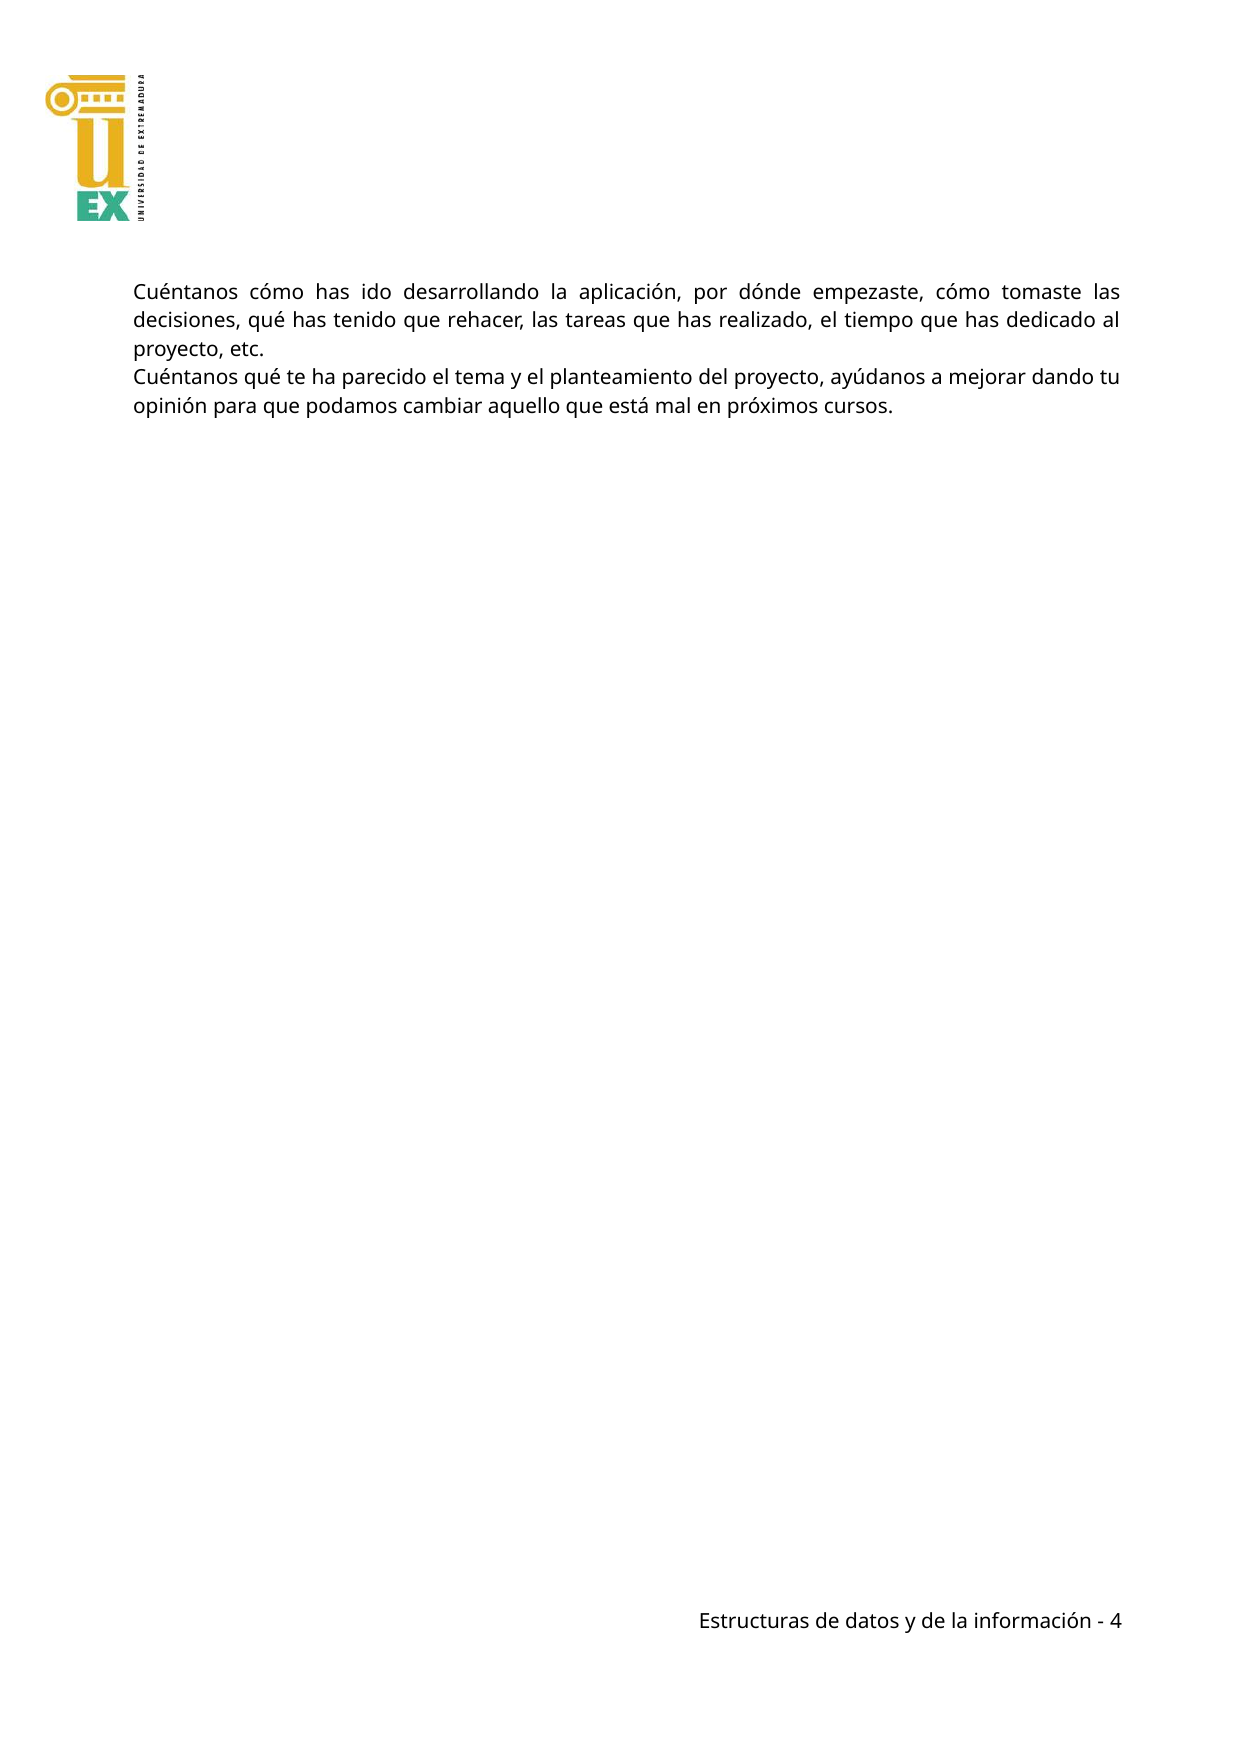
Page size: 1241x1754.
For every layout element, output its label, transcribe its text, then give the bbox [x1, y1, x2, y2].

text Cuéntanos cómo has ido desarrollando la aplicación, por dónde empezaste, cómo tomaste las decisiones, qué has tenido que rehacer, las tareas que has realizado, el tiempo que has dedicado al proyecto, etc. [133, 277, 1121, 362]
text Cuéntanos qué te ha parecido el tema y el planteamiento del proyecto, ayúdanos a mejorar dando tu opinión para que podamos cambiar aquello que está mal en próximos cursos. [133, 362, 1121, 419]
